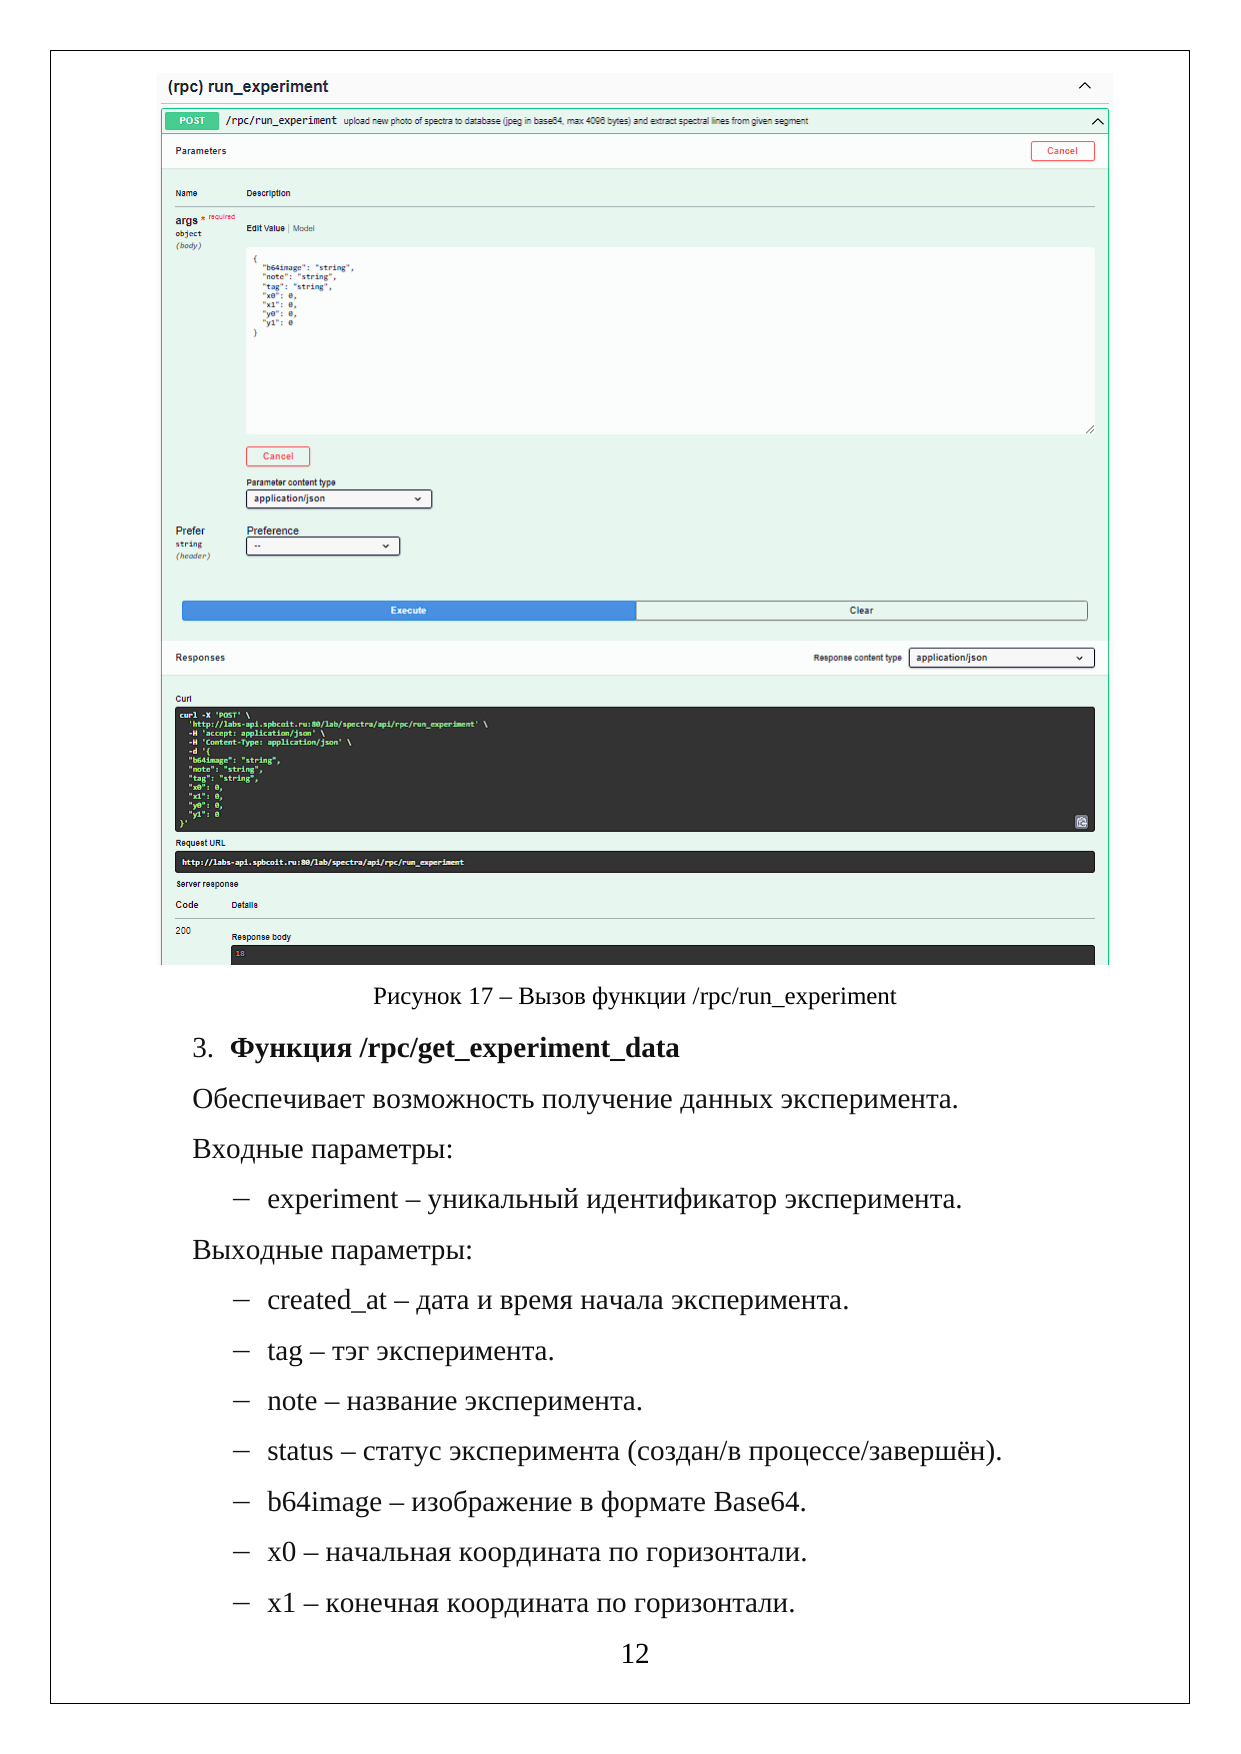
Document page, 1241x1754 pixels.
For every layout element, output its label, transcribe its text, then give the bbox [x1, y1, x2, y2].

text Выходные параметры: [118, 1232, 1152, 1266]
list b64image – изображение в формате Base64. [229, 1484, 1152, 1518]
list Функция /rpc/get_experiment_data [192, 1031, 1152, 1064]
list x0 – начальная координата по горизонтали. [229, 1534, 1152, 1568]
list status – статус эксперимента (создан/в процессе/завершён). [229, 1433, 1152, 1467]
list note – название эксперимента. [229, 1383, 1152, 1417]
list x1 – конечная координата по горизонтали. [229, 1585, 1152, 1618]
text Рисунок 17 – Вызов функции /rpc/run_experiment [118, 981, 1152, 1010]
text Обеспечивает возможность получение данных эксперимента. [118, 1081, 1152, 1114]
text Входные параметры: [118, 1131, 1152, 1165]
list created_at – дата и время начала эксперимента. [229, 1282, 1152, 1316]
list experiment – уникальный идентификатор эксперимента. [229, 1182, 1152, 1215]
list tag – тэг эксперимента. [229, 1333, 1152, 1366]
